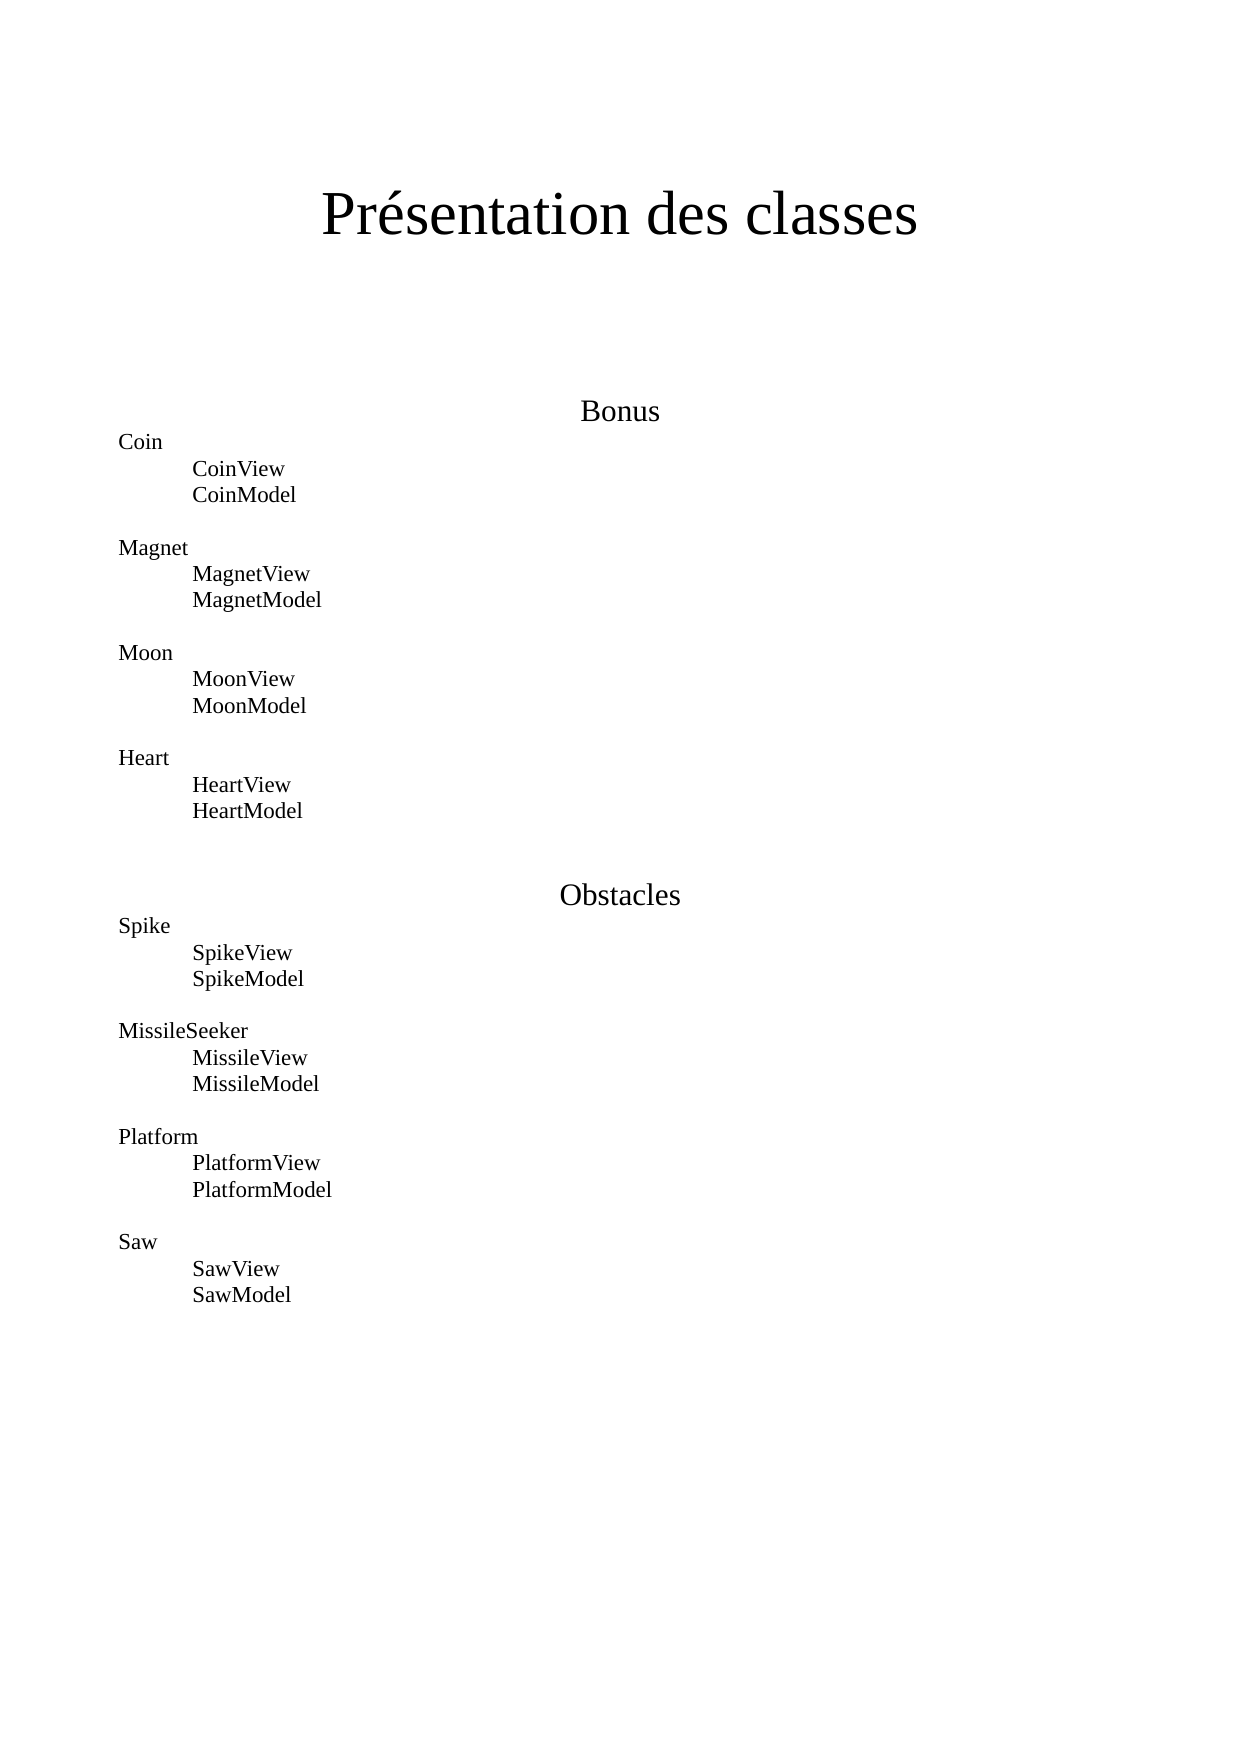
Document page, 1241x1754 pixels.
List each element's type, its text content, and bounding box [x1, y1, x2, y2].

text Saw [118, 1228, 1122, 1255]
text PlatformView [118, 1149, 1122, 1176]
text MissileSeeker [118, 1018, 1122, 1044]
text SawView [118, 1255, 1122, 1281]
text Platform [118, 1123, 1122, 1149]
text CoinView [118, 454, 1122, 481]
text SawModel [118, 1281, 1122, 1307]
text MoonModel [118, 692, 1122, 718]
text HeartView [118, 771, 1122, 797]
text Bonus [118, 392, 1122, 428]
text Présentation des classes [118, 176, 1122, 248]
text MissileModel [118, 1070, 1122, 1097]
text PlatformModel [118, 1176, 1122, 1202]
text HeartModel [118, 797, 1122, 823]
text Spike [118, 912, 1122, 938]
text MoonView [118, 665, 1122, 692]
text Magnet [118, 534, 1122, 560]
text SpikeView [118, 938, 1122, 965]
text Moon [118, 639, 1122, 665]
text MissileView [118, 1044, 1122, 1070]
text Heart [118, 744, 1122, 771]
text CoinModel [118, 481, 1122, 507]
text SpikeModel [118, 965, 1122, 991]
text MagnetView [118, 560, 1122, 586]
text Obstacles [118, 876, 1122, 912]
text Coin [118, 428, 1122, 454]
text MagnetModel [118, 586, 1122, 613]
